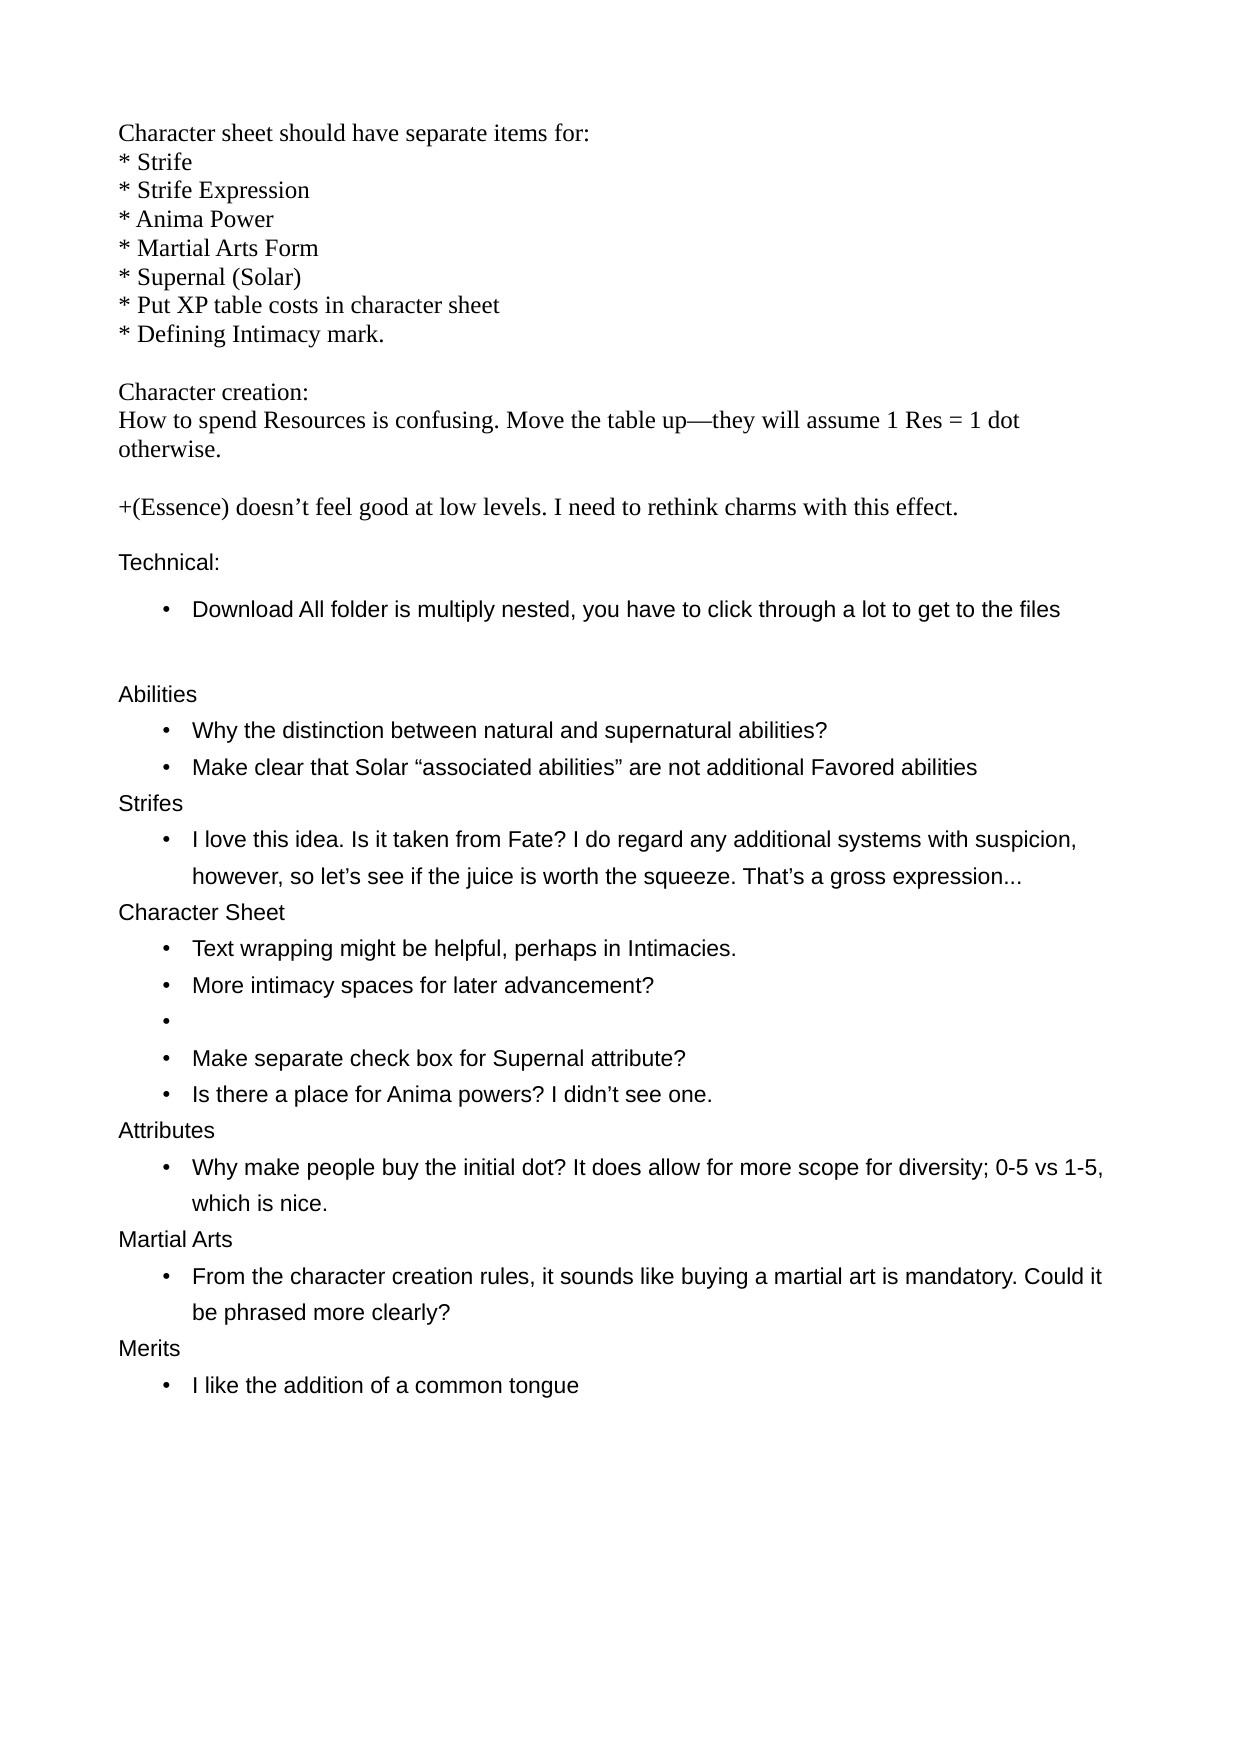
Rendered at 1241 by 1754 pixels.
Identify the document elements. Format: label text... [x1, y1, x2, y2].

text Character Sheet [118, 899, 1122, 925]
text +(Essence) doesn’t feel good at low levels. I need to rethink charms with this effect. [118, 492, 1122, 521]
text Strifes [118, 790, 1122, 816]
text Character creation: [118, 377, 1122, 406]
text Merits [118, 1335, 1122, 1362]
text * Anima Power [118, 204, 1122, 233]
list I love this idea. Is it taken from Fate? I do regard any additional systems with suspicion, however, so let’s see if the juice is worth the squeeze. That’s a gross expression... [162, 826, 1122, 889]
list Make separate check box for Supernal attribute? [162, 1044, 1122, 1071]
list Make clear that Solar “associated abilities” are not additional Favored abilities [162, 754, 1122, 780]
list Download All folder is multiply nested, you have to click through a lot to get to the files [162, 596, 1122, 622]
list Text wrapping might be helpful, perhaps in Intimacies. [162, 935, 1122, 962]
text * Put XP table costs in character sheet [118, 291, 1122, 319]
text Abilities [118, 681, 1122, 707]
text * Defining Intimacy mark. [118, 319, 1122, 348]
text Martial Arts [118, 1226, 1122, 1253]
list Is there a place for Anima powers? I didn’t see one. [162, 1081, 1122, 1107]
text * Supernal (Solar) [118, 262, 1122, 291]
text * Martial Arts Form [118, 233, 1122, 262]
text How to spend Resources is confusing. Move the table up—they will assume 1 Res = 1 dot otherwise. [118, 406, 1122, 463]
list More intimacy spaces for later advancement? [162, 972, 1122, 998]
text Technical: [118, 549, 1122, 576]
list From the character creation rules, it sounds like buying a martial art is mandatory. Could it be phrased more clearly? [162, 1263, 1122, 1325]
list I like the addition of a common tongue [162, 1372, 1122, 1398]
text Attributes [118, 1117, 1122, 1143]
list Why the distinction between natural and supernatural abilities? [162, 717, 1122, 744]
list Why make people buy the initial dot? It does allow for more scope for diversity; 0-5 vs 1-5, which is nice. [162, 1153, 1122, 1216]
text * Strife [118, 147, 1122, 176]
text Character sheet should have separate items for: [118, 118, 1122, 147]
text * Strife Expression [118, 176, 1122, 204]
